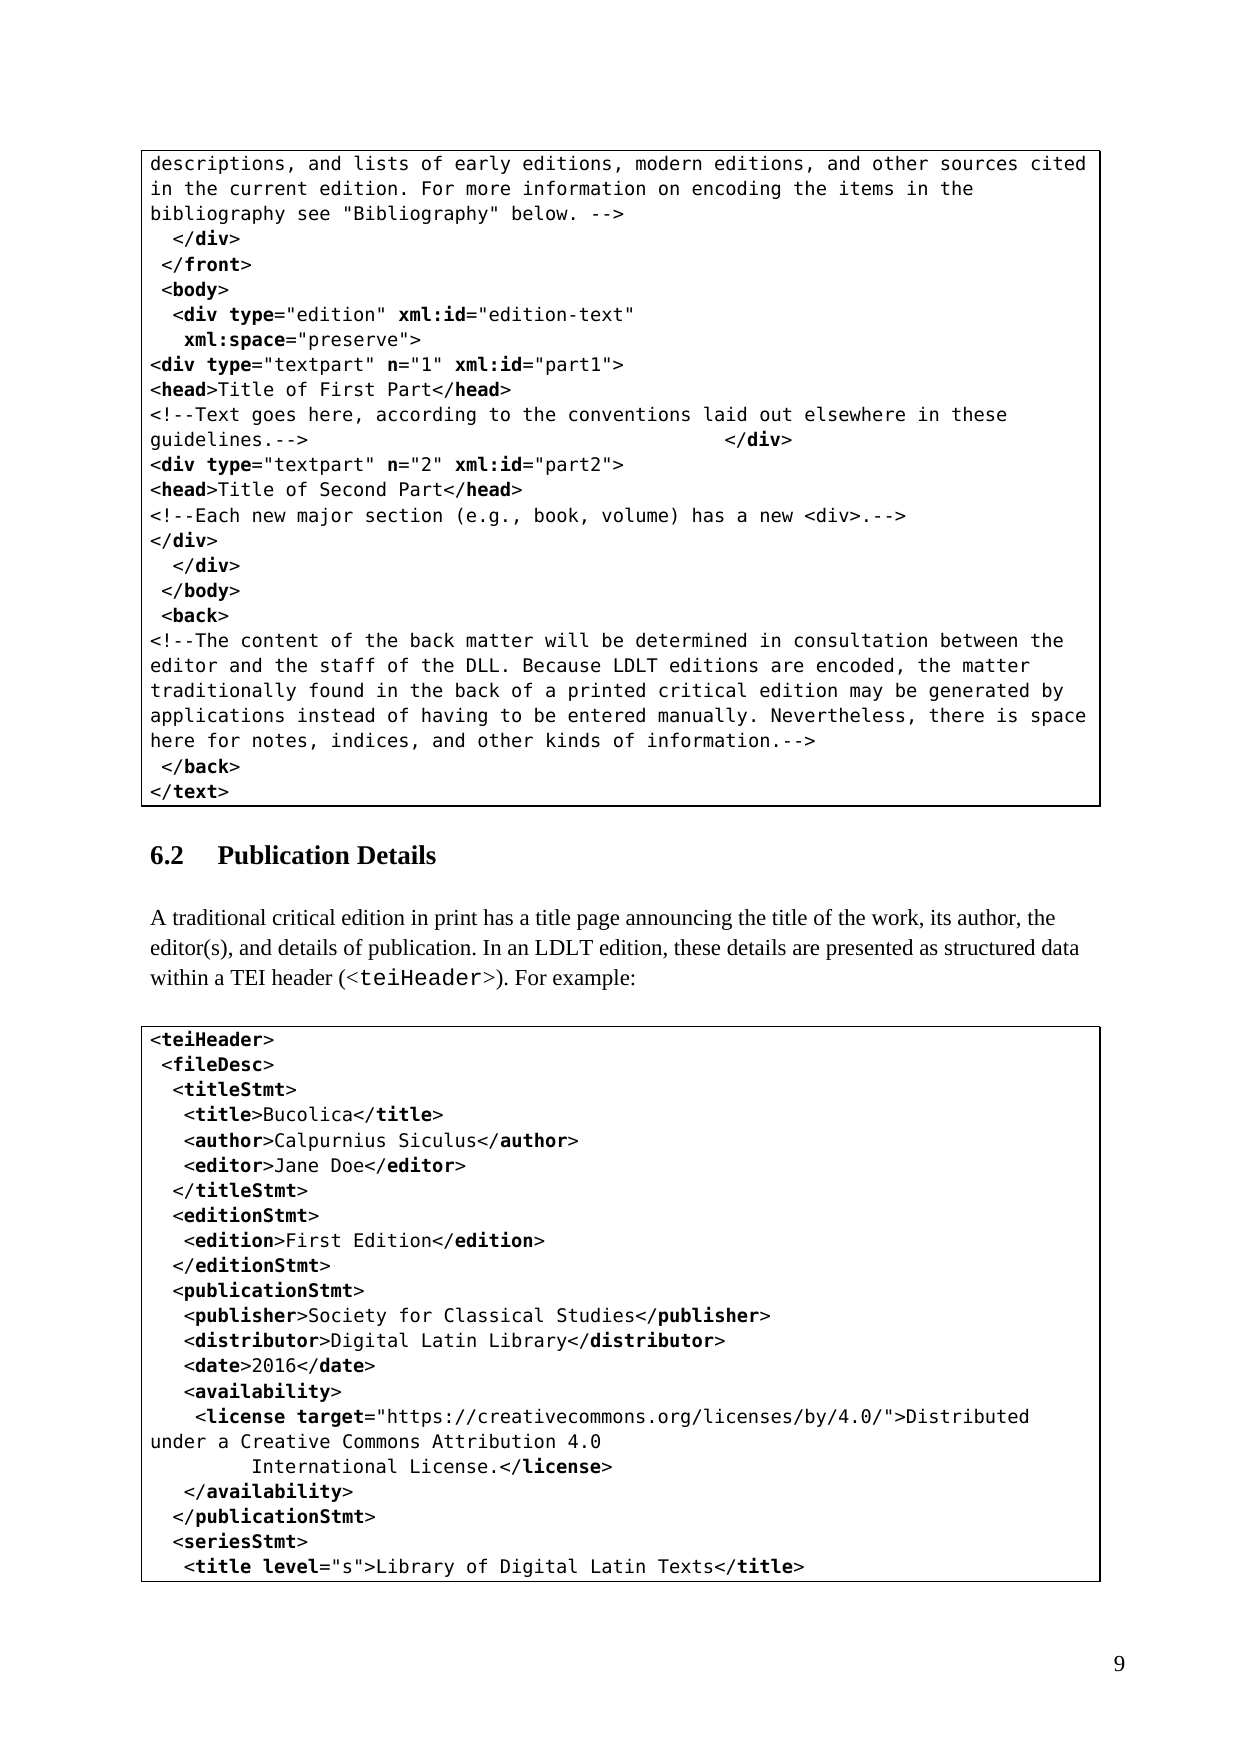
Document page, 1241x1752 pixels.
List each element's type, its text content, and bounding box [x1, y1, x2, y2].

text A traditional critical edition in print has a title page announcing the title of the work, its author, the editor(s), and details of publication. In an LDLT edition, these details are presented as structured data within a TEI header (<teiHeader>). For example: [150, 904, 1090, 993]
text descriptions, and lists of early editions, modern editions, and other sources cited in the current edition. For more information on encoding the items in the bibliography see "Bibliography" below. --> </div> </front> <body> <div type="edition" xml:id="edition-text" xml:space="preserve"> <div type="textpart" n="1" xml:id="part1"> <head>Title of First Part</head> <!--Text goes here, according to the conventions laid out elsewhere in these guidelines.--> </div> <div type="textpart" n="2" xml:id="part2"> <head>Title of Second Part</head> <!--Each new major section (e.g., book, volume) has a new <div>.--> </div> </div> </body> <back> <!--The content of the back matter will be determined in consultation between the editor and the staff of the DLL. Because LDLT editions are encoded, the matter traditionally found in the back of a printed critical edition may be generated by applications instead of having to be entered manually. Nevertheless, there is space here for notes, indices, and other kinds of information.--> </back> </text> [142, 151, 1099, 805]
text <teiHeader> <fileDesc> <titleStmt> <title>Bucolica</title> <author>Calpurnius Siculus</author> <editor>Jane Doe</editor> </titleStmt> <editionStmt> <edition>First Edition</edition> </editionStmt> <publicationStmt> <publisher>Society for Classical Studies</publisher> <distributor>Digital Latin Library</distributor> <date>2016</date> <availability> <license target="https://creativecommons.org/licenses/by/4.0/">Distributed under a Creative Commons Attribution 4.0 International License.</license> </availability> </publicationStmt> <seriesStmt> <title level="s">Library of Digital Latin Texts</title> [142, 1027, 1099, 1581]
subtitle Publication Details [150, 839, 1090, 870]
